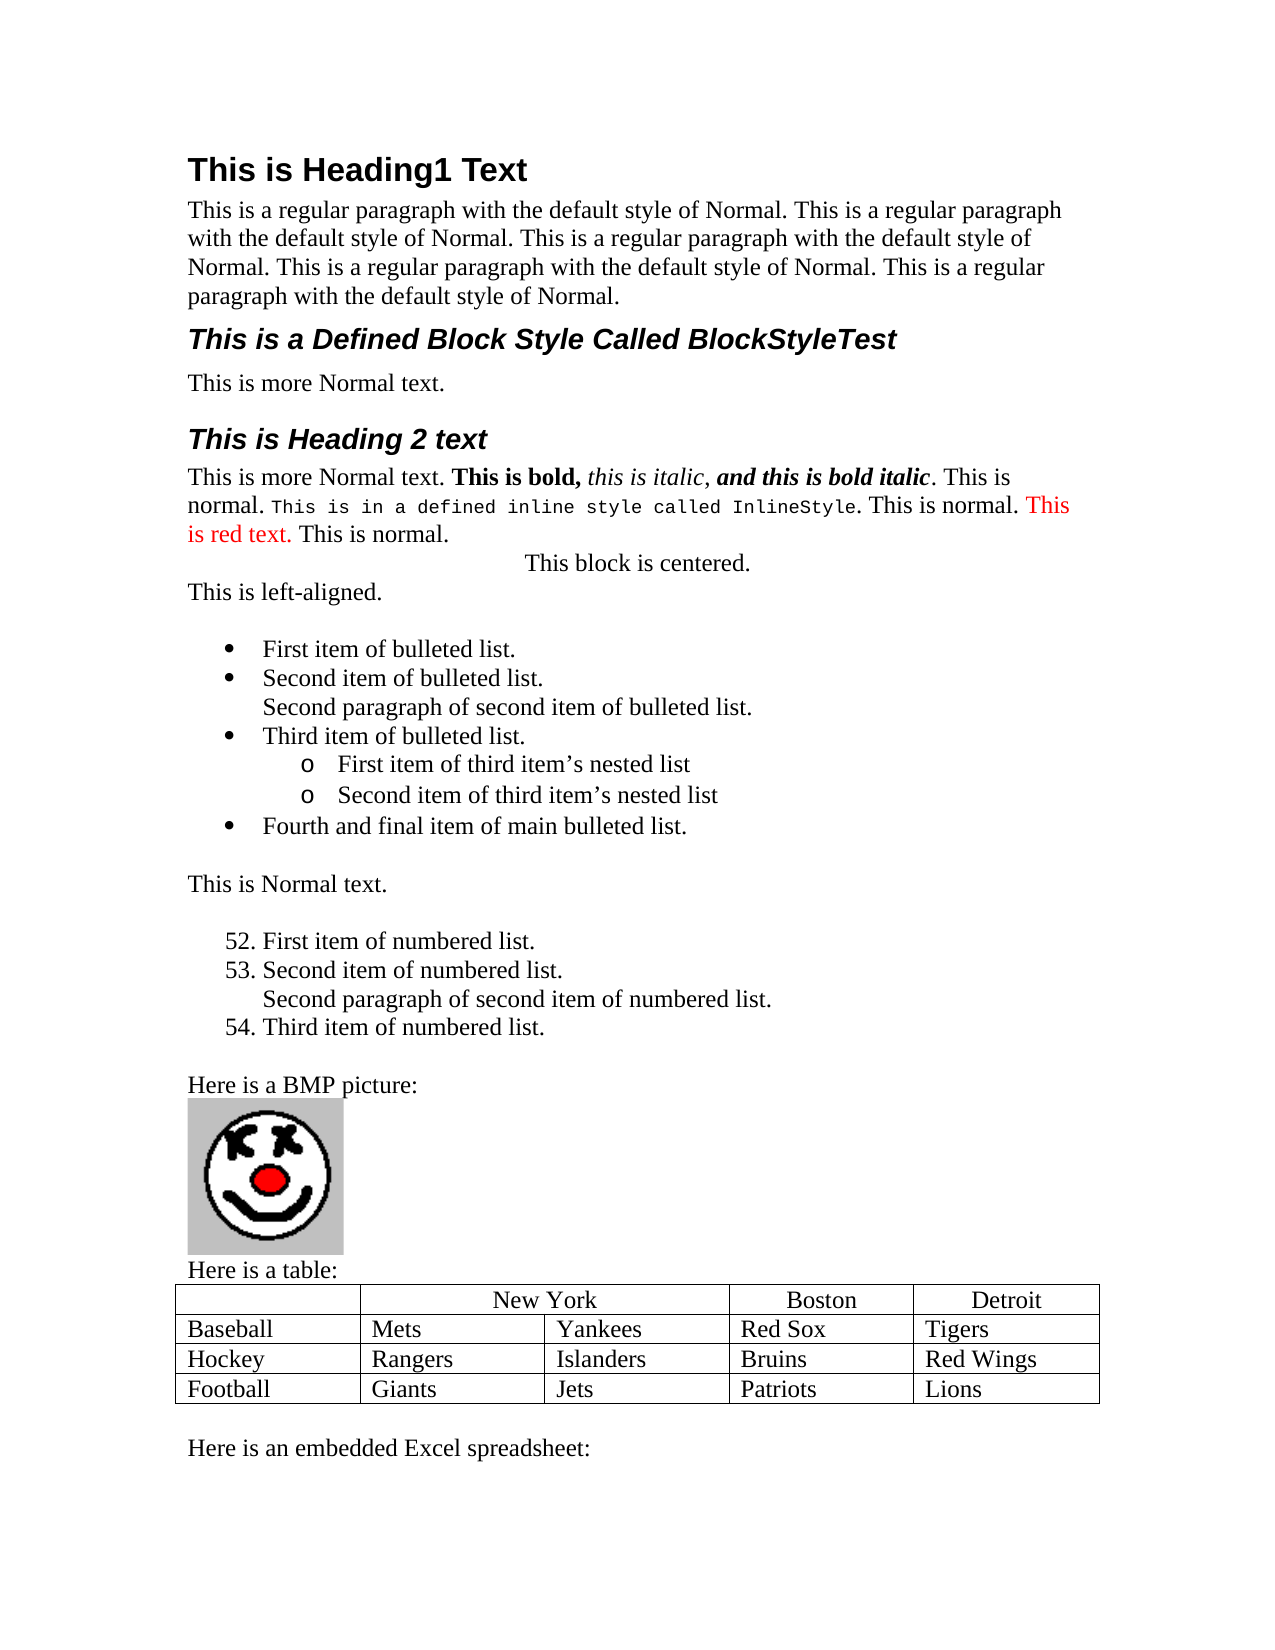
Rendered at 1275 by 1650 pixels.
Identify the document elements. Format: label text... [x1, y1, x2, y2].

table_header Boston [730, 1285, 913, 1313]
table_cell Tigers [914, 1315, 1099, 1343]
text This is more Normal text. [187, 368, 1087, 397]
text Here is an embedded Excel spreadsheet: [187, 1433, 1087, 1461]
list Fourth and final item of main bulleted list. [225, 811, 1087, 840]
list First item of third item’s nested list [300, 749, 1087, 780]
text This is a regular paragraph with the default style of Normal. This is a regular paragraph with the default style of Normal. This is a regular paragraph with the default style of Normal. This is a regular paragraph with the default style of Normal. This is a regular paragraph with the default style of Normal. [187, 195, 1087, 310]
list Second item of numbered list. [225, 955, 1087, 984]
text Second paragraph of second item of bulleted list. [262, 692, 1087, 721]
text This is left-aligned. [187, 577, 1087, 606]
table_cell Giants [361, 1374, 544, 1403]
subtitle This is Heading1 Text [187, 150, 1087, 188]
table_cell Mets [361, 1315, 544, 1343]
table_cell Bruins [730, 1344, 913, 1373]
table_cell Jets [545, 1374, 729, 1403]
picture [187, 1098, 344, 1255]
list Third item of bulleted list. [225, 721, 1087, 749]
list Second item of third item’s nested list [300, 780, 1087, 811]
text Second paragraph of second item of numbered list. [262, 984, 1087, 1012]
text This is Normal text. [187, 869, 1087, 897]
table_cell Rangers [361, 1344, 544, 1373]
text Here is a BMP picture: [187, 1070, 1087, 1099]
table_cell Football [176, 1374, 360, 1403]
table_cell Red Wings [914, 1344, 1099, 1373]
list First item of bulleted list. [225, 634, 1087, 663]
text This is a Defined Block Style Called BlockStyleTest [187, 322, 1087, 356]
text Here is a table: [187, 1255, 1087, 1284]
table_header [176, 1285, 360, 1313]
subtitle This is Heading 2 text [187, 422, 1087, 456]
list Second item of bulleted list. [225, 663, 1087, 692]
table_cell Patriots [730, 1374, 913, 1403]
list Third item of numbered list. [225, 1012, 1087, 1041]
text This block is centered. [187, 548, 1087, 577]
table_cell Yankees [545, 1315, 729, 1343]
table_cell Islanders [545, 1344, 729, 1373]
text This is more Normal text. This is bold, this is italic, and this is bold italic. This is normal. This is in a defined inline style called InlineStyle. This is normal. This is red text. This is normal. [187, 462, 1087, 548]
table_cell Lions [914, 1374, 1099, 1403]
table_cell Baseball [176, 1315, 360, 1343]
table_cell Red Sox [730, 1315, 913, 1343]
list First item of numbered list. [225, 926, 1087, 955]
table_header New York [361, 1285, 729, 1313]
table_header Detroit [914, 1285, 1099, 1313]
table_cell Hockey [176, 1344, 360, 1373]
